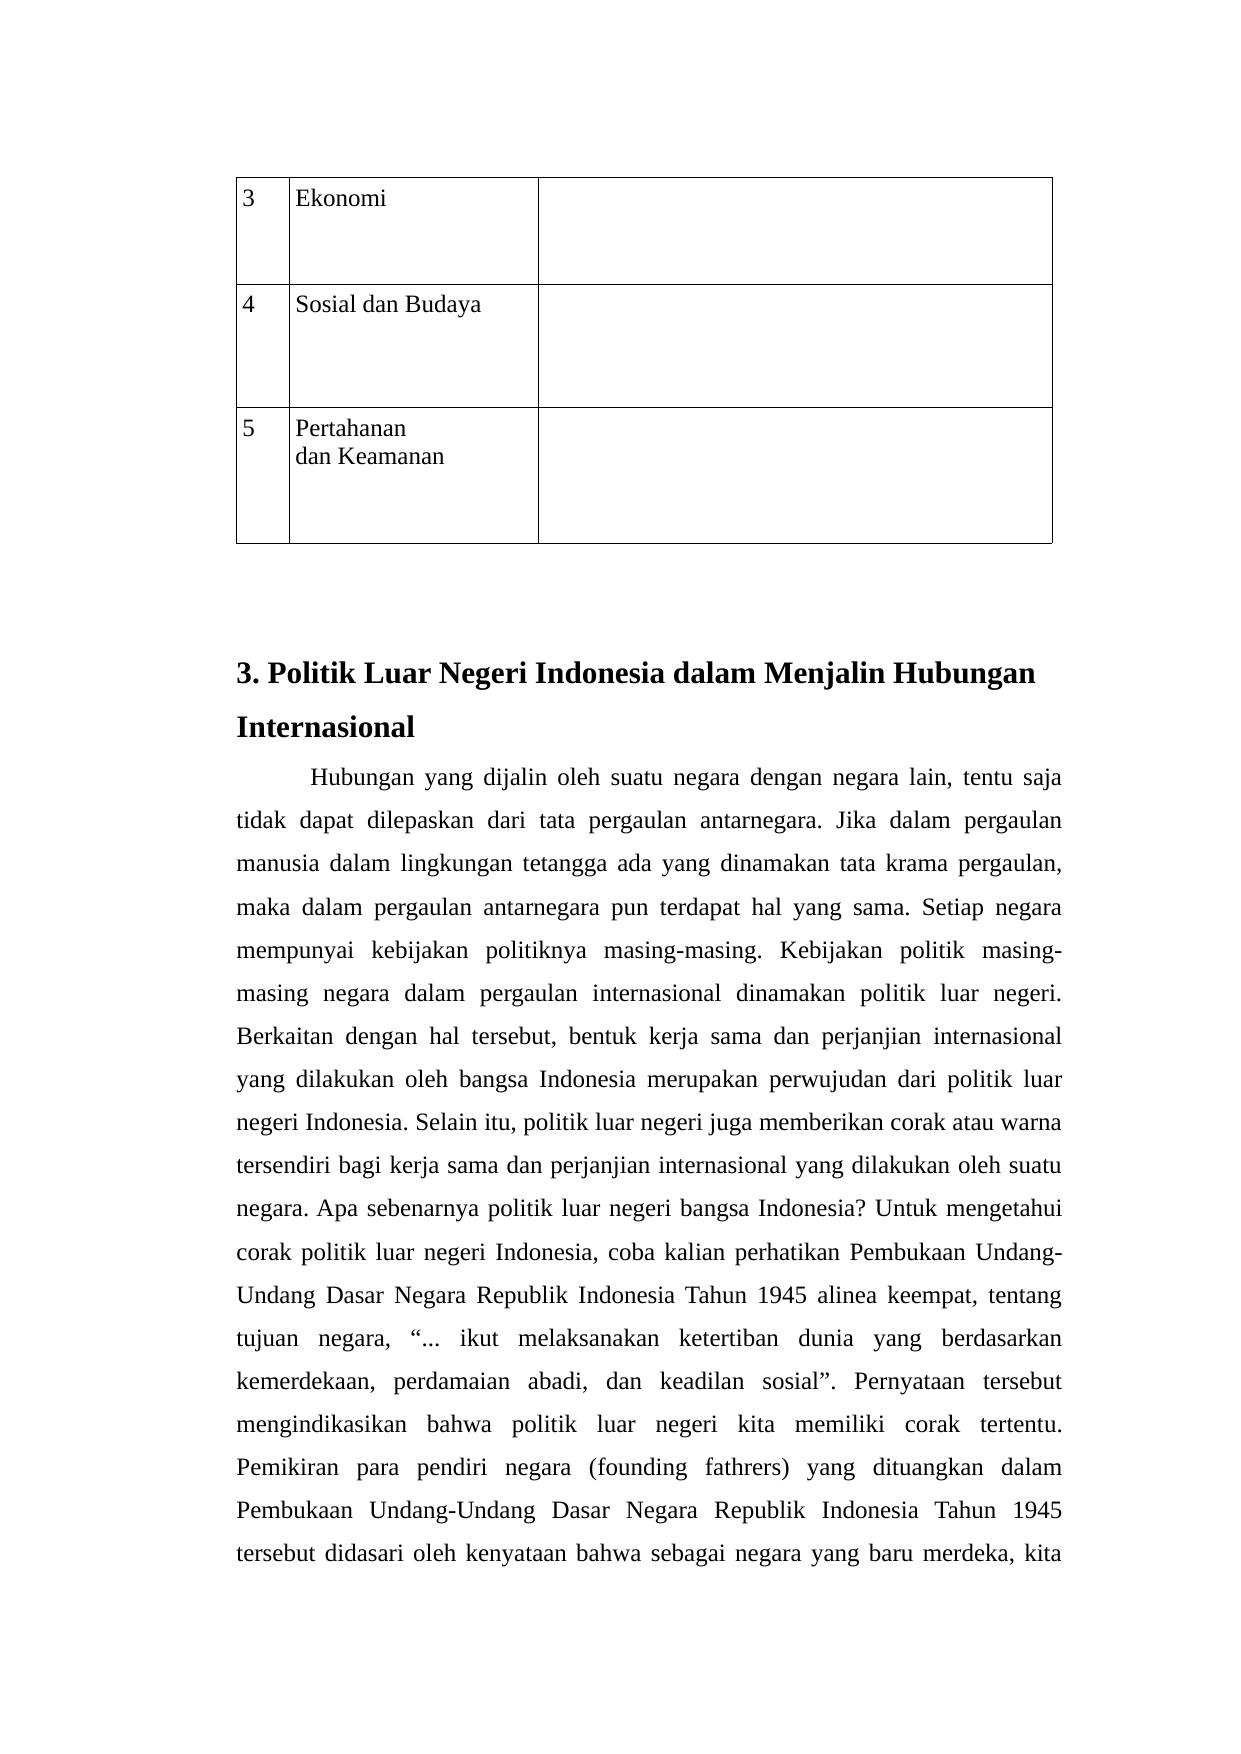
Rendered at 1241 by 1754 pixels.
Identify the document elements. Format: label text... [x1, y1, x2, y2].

table_cell [539, 408, 1052, 543]
table_cell 3 [237, 178, 289, 283]
text 3. Politik Luar Negeri Indonesia dalam Menjalin Hubungan Internasional [236, 654, 1063, 744]
table_cell 5 [237, 408, 289, 543]
table_cell Ekonomi [290, 178, 538, 283]
text Hubungan yang dijalin oleh suatu negara dengan negara lain, tentu saja tidak dapat dilepaskan dari tata pergaulan antarnegara. Jika dalam pergaulan manusia dalam lingkungan tetangga ada yang dinamakan tata krama pergaulan, maka dalam pergaulan antarnegara pun terdapat hal yang sama. Setiap negara mempunyai kebijakan politiknya masing-masing. Kebijakan politik masing-masing negara dalam pergaulan internasional dinamakan politik luar negeri. Berkaitan dengan hal tersebut, bentuk kerja sama dan perjanjian internasional yang dilakukan oleh bangsa Indonesia merupakan perwujudan dari politik luar negeri Indonesia. Selain itu, politik luar negeri juga memberikan corak atau warna tersendiri bagi kerja sama dan perjanjian internasional yang dilakukan oleh suatu negara. Apa sebenarnya politik luar negeri bangsa Indonesia? Untuk mengetahui corak politik luar negeri Indonesia, coba kalian perhatikan Pembukaan Undang-Undang Dasar Negara Republik Indonesia Tahun 1945 alinea keempat, tentang tujuan negara, “... ikut melaksanakan ketertiban dunia yang berdasarkan kemerdekaan, perdamaian abadi, dan keadilan sosial”. Pernyataan tersebut mengindikasikan bahwa politik luar negeri kita memiliki corak tertentu. Pemikiran para pendiri negara (founding fathrers) yang dituangkan dalam Pembukaan Undang-Undang Dasar Negara Republik Indonesia Tahun 1945 tersebut didasari oleh kenyataan bahwa sebagai negara yang baru merdeka, kita [236, 762, 1063, 1567]
table_cell [539, 178, 1052, 283]
table_cell 4 [237, 285, 289, 407]
table_cell Sosial dan Budaya [290, 285, 538, 407]
table_cell [539, 285, 1052, 407]
table_cell Pertahanan dan Keamanan [290, 408, 538, 543]
